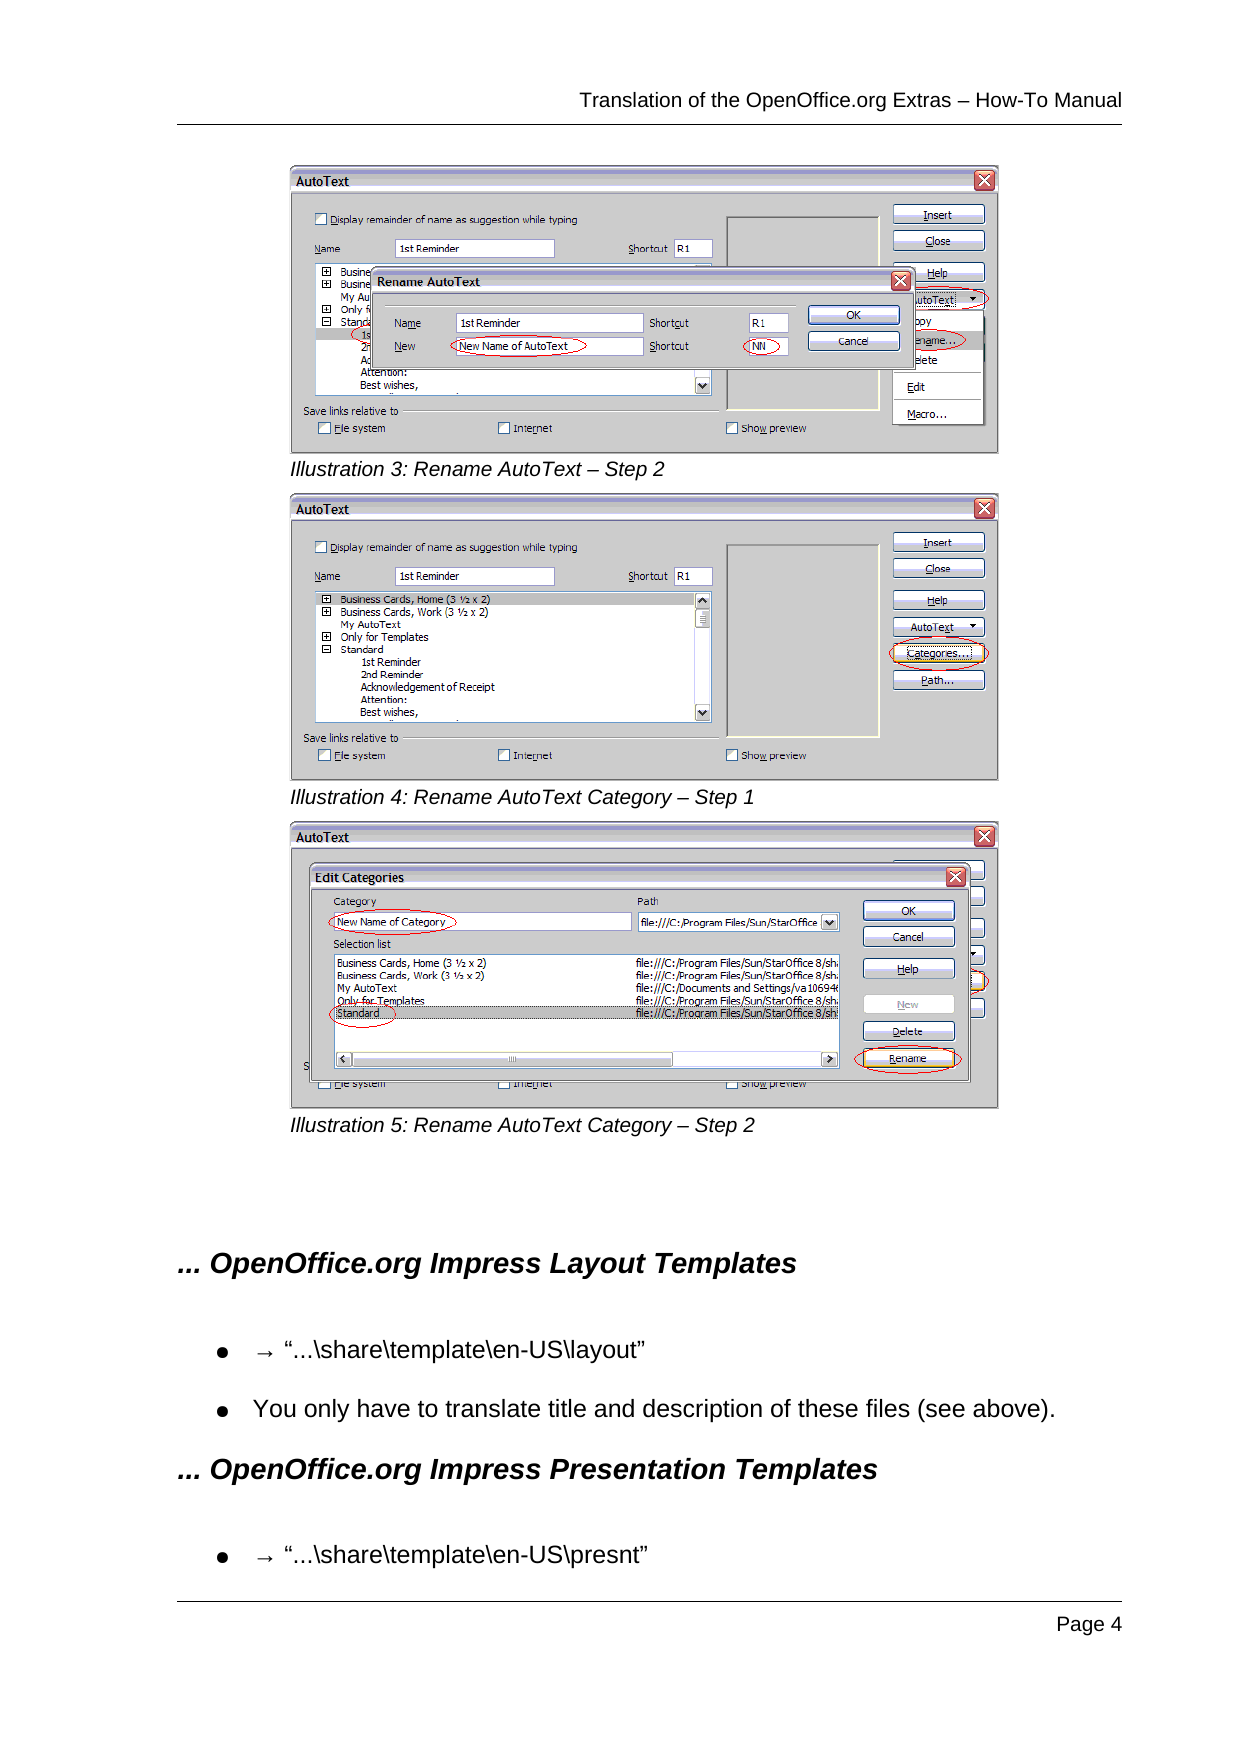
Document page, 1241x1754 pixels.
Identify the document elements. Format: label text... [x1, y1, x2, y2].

list Illustration 5: Rename AutoText Category – Step 2 [290, 1109, 998, 1137]
list Illustration 3: Rename AutoText – Step 2 [290, 454, 998, 481]
picture [289, 821, 999, 1109]
list → “...\share\template\en-US\presnt” [215, 1541, 1122, 1569]
picture [289, 165, 999, 454]
list → “...\share\template\en-US\layout” [215, 1336, 1122, 1364]
list [252, 153, 1122, 1247]
list Illustration 4: Rename AutoText Category – Step 1 [290, 781, 998, 809]
list You only have to translate title and description of these files (see above). [215, 1394, 1122, 1422]
subtitle ... OpenOffice.org Impress Layout Templates [177, 1247, 1122, 1280]
picture [289, 493, 999, 781]
subtitle ... OpenOffice.org Impress Presentation Templates [177, 1453, 1122, 1485]
